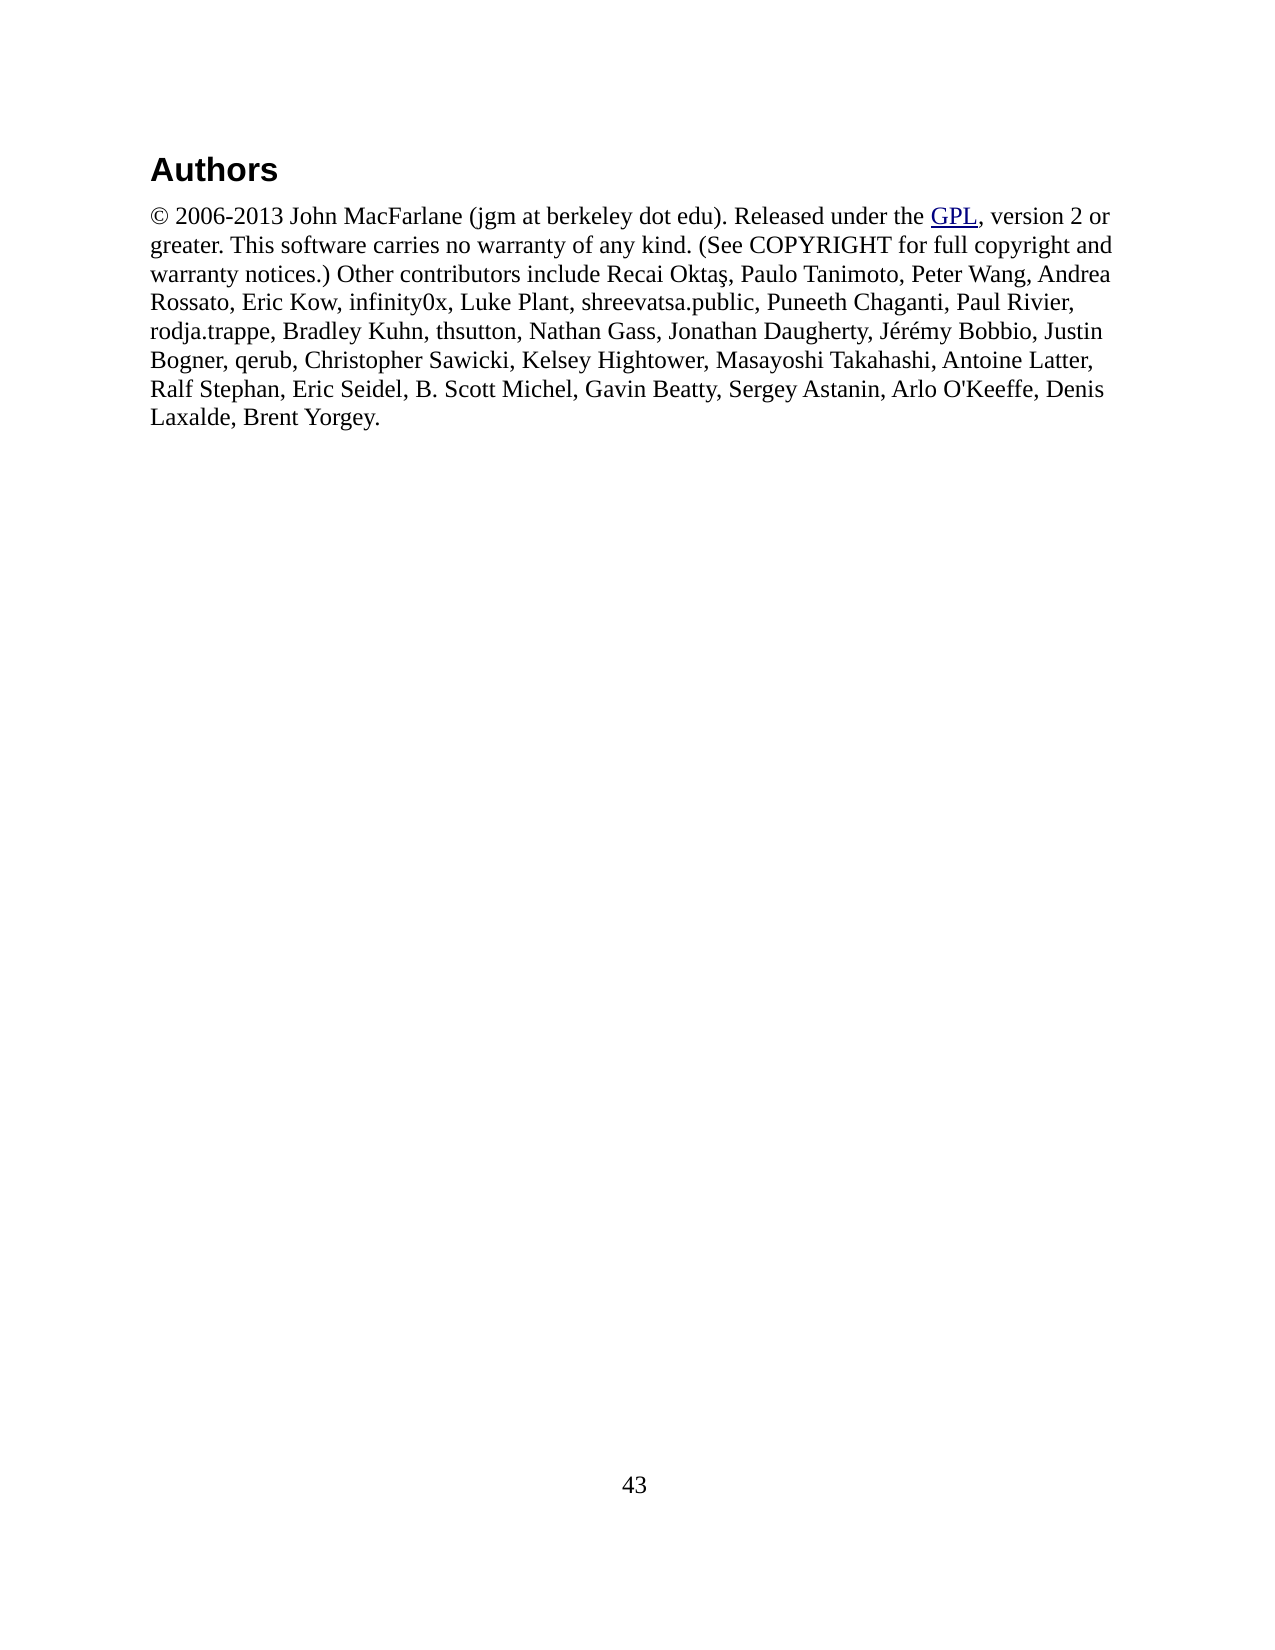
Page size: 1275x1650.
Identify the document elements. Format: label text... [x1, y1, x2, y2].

subtitle Authors [150, 150, 1125, 189]
text © 2006-2013 John MacFarlane (jgm at berkeley dot edu). Released under the GPL, version 2 or greater. This software carries no warranty of any kind. (See COPYRIGHT for full copyright and warranty notices.) Other contributors include Recai Oktaş, Paulo Tanimoto, Peter Wang, Andrea Rossato, Eric Kow, infinity0x, Luke Plant, shreevatsa.public, Puneeth Chaganti, Paul Rivier, rodja.trappe, Bradley Kuhn, thsutton, Nathan Gass, Jonathan Daugherty, Jérémy Bobbio, Justin Bogner, qerub, Christopher Sawicki, Kelsey Hightower, Masayoshi Takahashi, Antoine Latter, Ralf Stephan, Eric Seidel, B. Scott Michel, Gavin Beatty, Sergey Astanin, Arlo O'Keeffe, Denis Laxalde, Brent Yorgey. [150, 201, 1125, 431]
